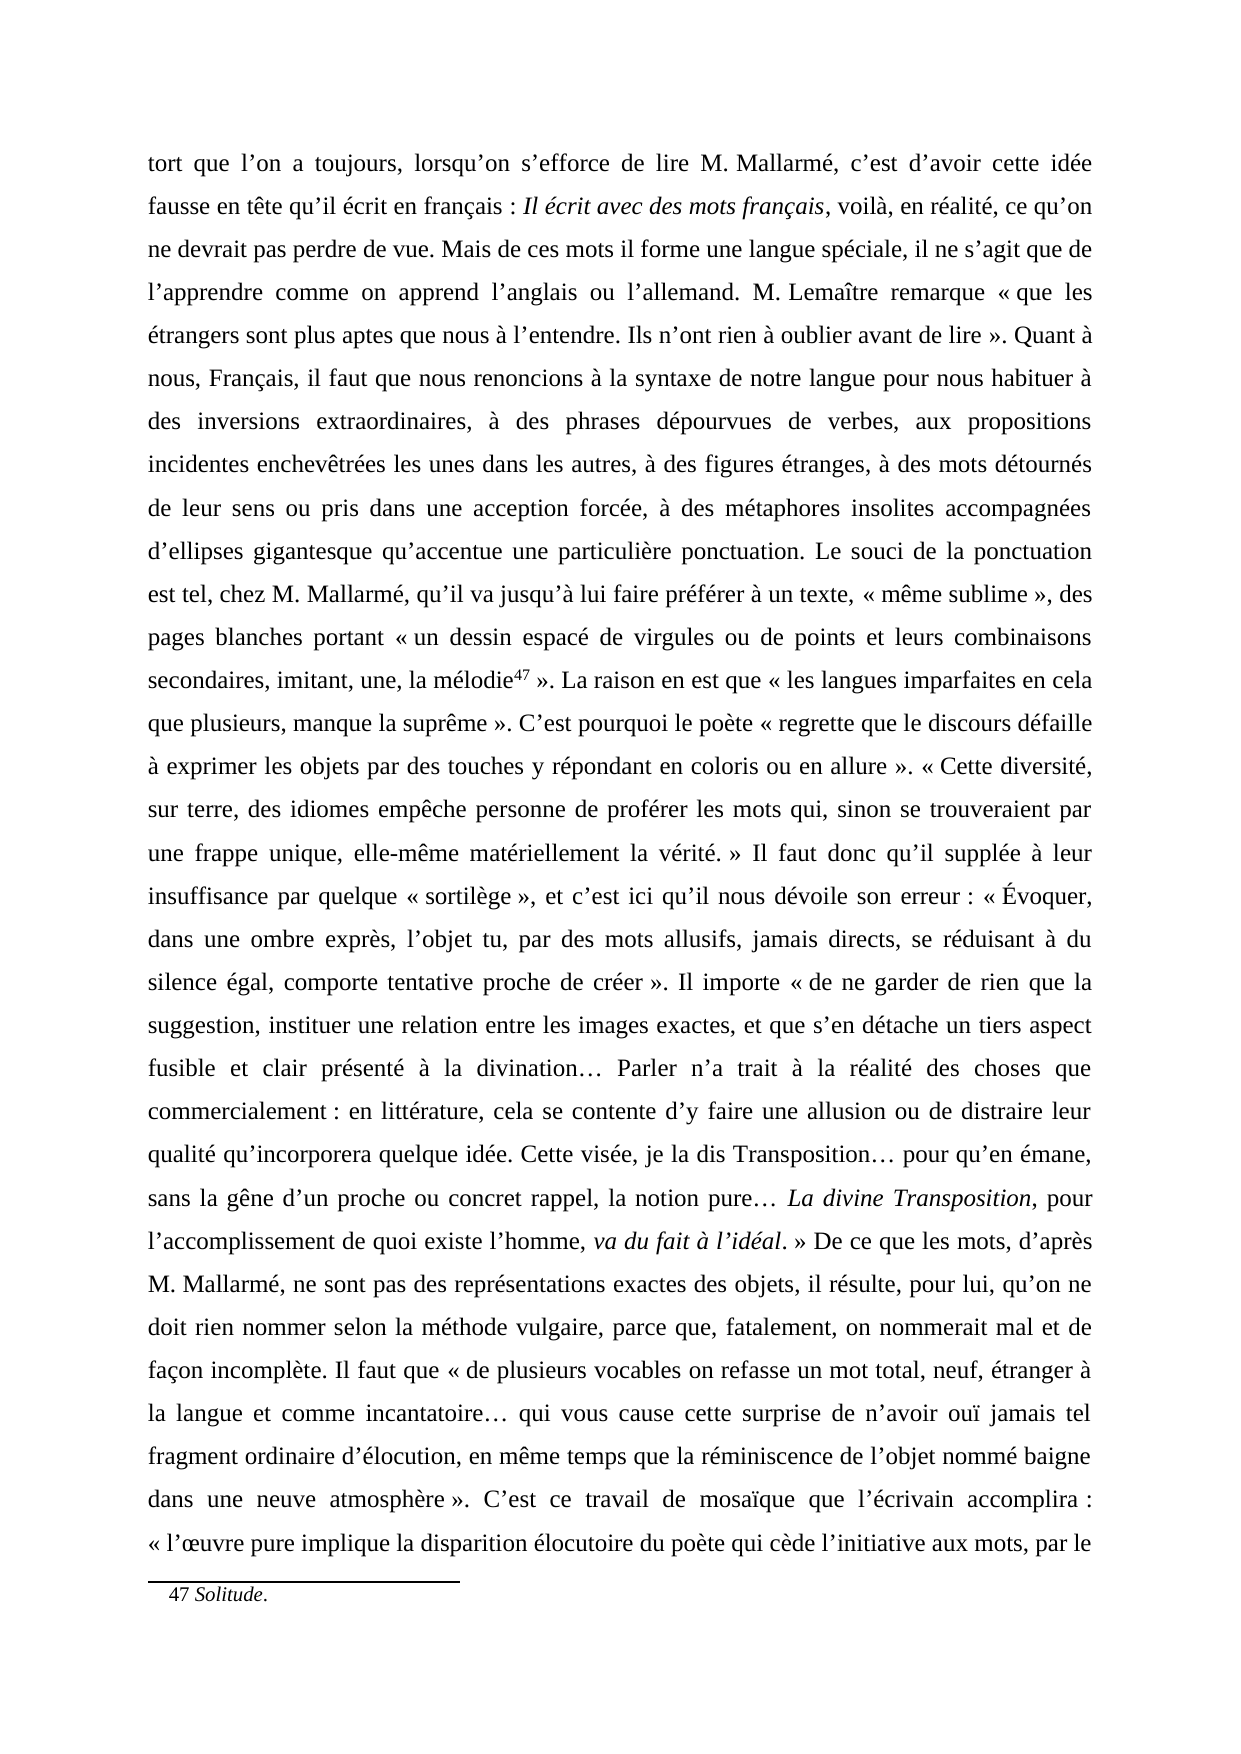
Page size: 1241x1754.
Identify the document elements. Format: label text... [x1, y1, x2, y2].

text tort que l’on a toujours, lorsqu’on s’efforce de lire M. Mallarmé, c’est d’avoir cette idée fausse en tête qu’il écrit en français : Il écrit avec des mots français, voilà, en réalité, ce qu’on ne devrait pas perdre de vue. Mais de ces mots il forme une langue spéciale, il ne s’agit que de l’apprendre comme on apprend l’anglais ou l’allemand. M. Lemaître remarque « que les étrangers sont plus aptes que nous à l’entendre. Ils n’ont rien à oublier avant de lire ». Quant à nous, Français, il faut que nous renoncions à la syntaxe de notre langue pour nous habituer à des inversions extraordinaires, à des phrases dépourvues de verbes, aux propositions incidentes enchevêtrées les unes dans les autres, à des figures étranges, à des mots détournés de leur sens ou pris dans une acception forcée, à des métaphores insolites accompagnées d’ellipses gigantesque qu’accentue une particulière ponctuation. Le souci de la ponctuation est tel, chez M. Mallarmé, qu’il va jusqu’à lui faire préférer à un texte, « même sublime », des pages blanches portant « un dessin espacé de virgules ou de points et leurs combinaisons secondaires, imitant, une, la mélodie ». La raison en est que « les langues imparfaites en cela que plusieurs, manque la suprême ». C’est pourquoi le poète « regrette que le discours défaille à exprimer les objets par des touches y répondant en coloris ou en allure ». « Cette diversité, sur terre, des idiomes empêche personne de proférer les mots qui, sinon se trouveraient par une frappe unique, elle-même matériellement la vérité. » Il faut donc qu’il supplée à leur insuffisance par quelque « sortilège », et c’est ici qu’il nous dévoile son erreur : « Évoquer, dans une ombre exprès, l’objet tu, par des mots allusifs, jamais directs, se réduisant à du silence égal, comporte tentative proche de créer ». Il importe « de ne garder de rien que la suggestion, instituer une relation entre les images exactes, et que s’en détache un tiers aspect fusible et clair présenté à la divination… Parler n’a trait à la réalité des choses que commercialement : en littérature, cela se contente d’y faire une allusion ou de distraire leur qualité qu’incorporera quelque idée. Cette visée, je la dis Transposition… pour qu’en émane, sans la gêne d’un proche ou concret rappel, la notion pure… La divine Transposition, pour l’accomplissement de quoi existe l’homme, va du fait à l’idéal. » De ce que les mots, d’après M. Mallarmé, ne sont pas des représentations exactes des objets, il résulte, pour lui, qu’on ne doit rien nommer selon la méthode vulgaire, parce que, fatalement, on nommerait mal et de façon incomplète. Il faut que « de plusieurs vocables on refasse un mot total, neuf, étranger à la langue et comme incantatoire… qui vous cause cette surprise de n’avoir ouï jamais tel fragment ordinaire d’élocution, en même temps que la réminiscence de l’objet nommé baigne dans une neuve atmosphère ». C’est ce travail de mosaïque que l’écrivain accomplira : « l’œuvre pure implique la disparition élocutoire du poète qui cède l’initiative aux mots, par le [148, 148, 1093, 1556]
text Solitude. [148, 1582, 1093, 1606]
